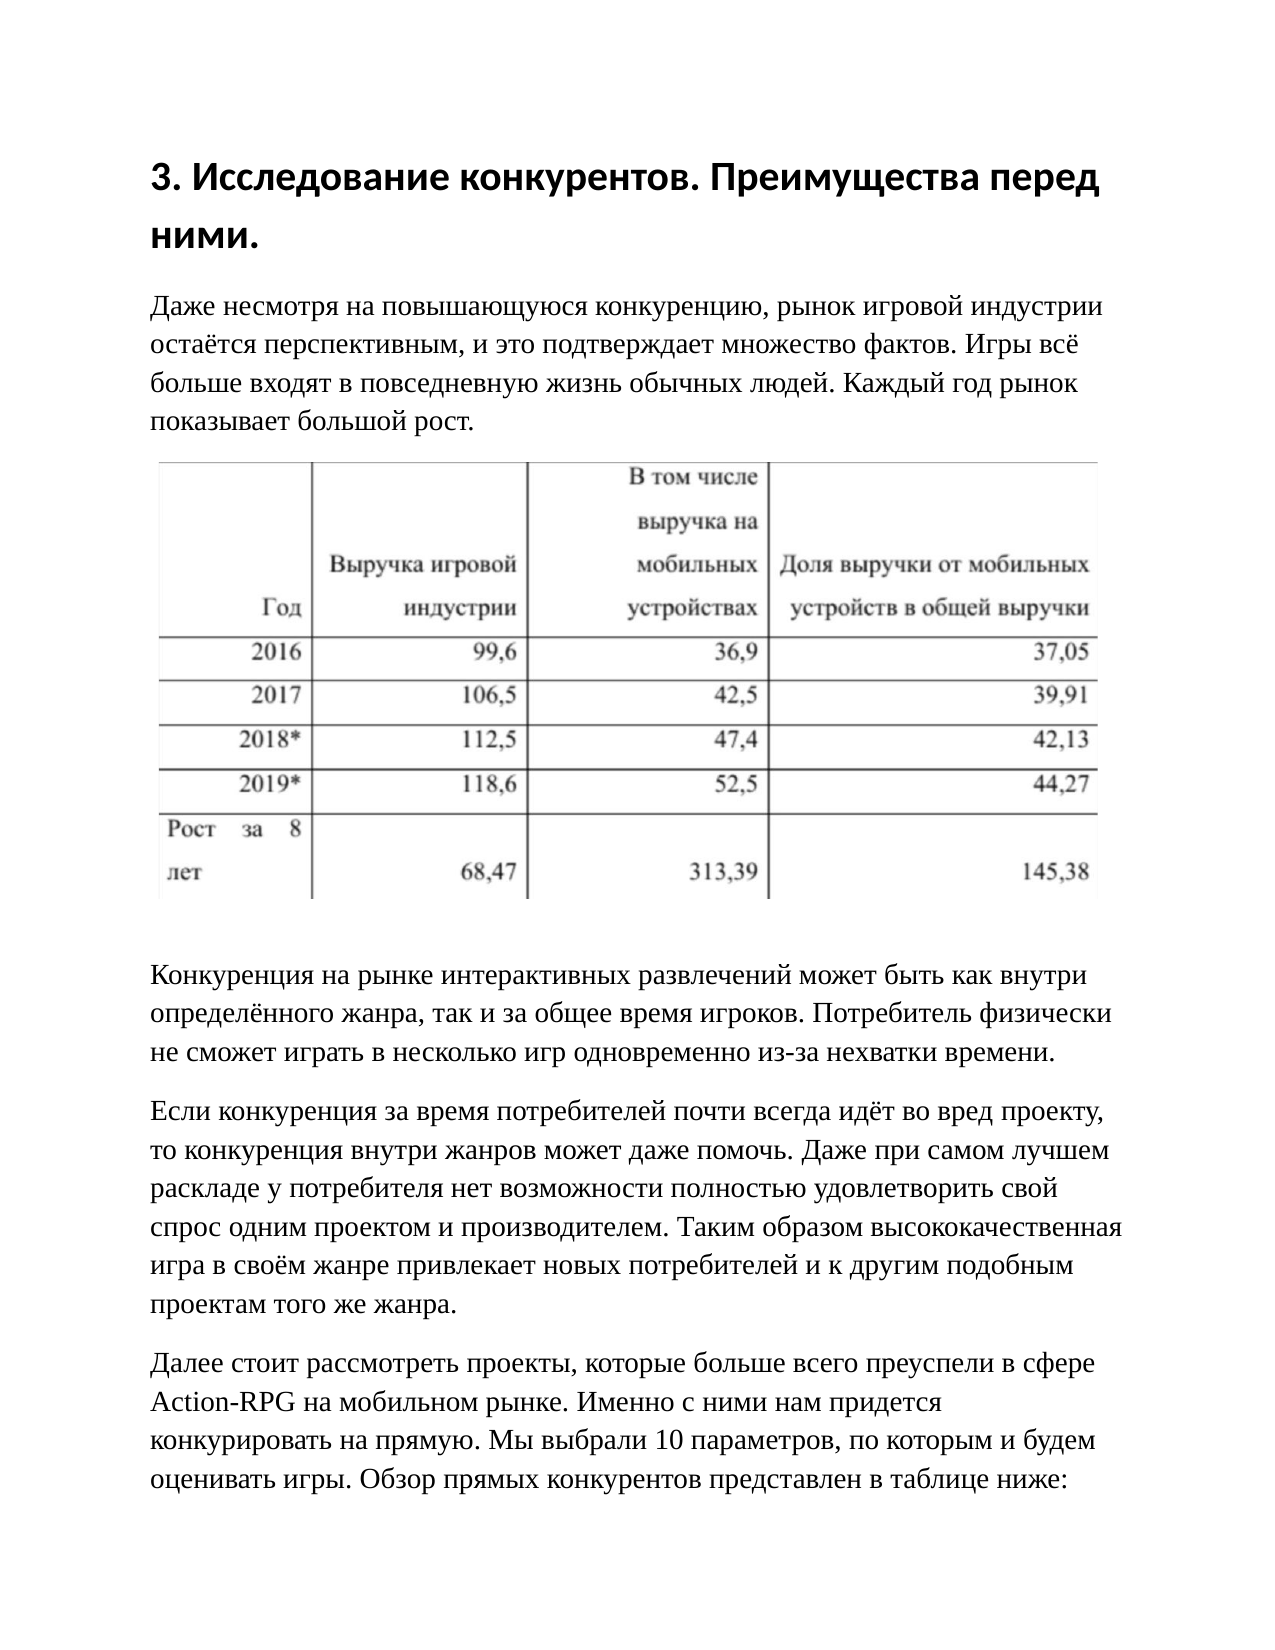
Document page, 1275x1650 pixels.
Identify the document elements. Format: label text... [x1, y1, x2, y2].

text Конкуренция на рынке интерактивных развлечений может быть как внутри определённого жанра, так и за общее время игроков. Потребитель физически не сможет играть в несколько игр одновременно из-за нехватки времени. [150, 957, 1125, 1067]
text Далее стоит рассмотреть проекты, которые больше всего преуспели в сфере Action-RPG на мобильном рынке. Именно с ними нам придется конкурировать на прямую. Мы выбрали 10 параметров, по которым и будем оценивать игры. Обзор прямых конкурентов представлен в таблице ниже: [150, 1345, 1125, 1494]
text Если конкуренция за время потребителей почти всегда идёт во вред проекту, то конкуренция внутри жанров может даже помочь. Даже при самом лучшем раскладе у потребителя нет возможности полностью удовлетворить свой спрос одним проектом и производителем. Таким образом высококачественная игра в своём жанре привлекает новых потребителей и к другим подобным проектам того же жанра. [150, 1093, 1125, 1319]
text Даже несмотря на повышающуюся конкуренцию, рынок игровой индустрии остаётся перспективным, и это подтверждает множество фактов. Игры всё больше входят в повседневную жизнь обычных людей. Каждый год рынок показывает большой рост. [150, 288, 1125, 437]
picture [158, 462, 1098, 899]
text 3. Исследование конкурентов. Преимущества перед ними. [150, 150, 1125, 259]
